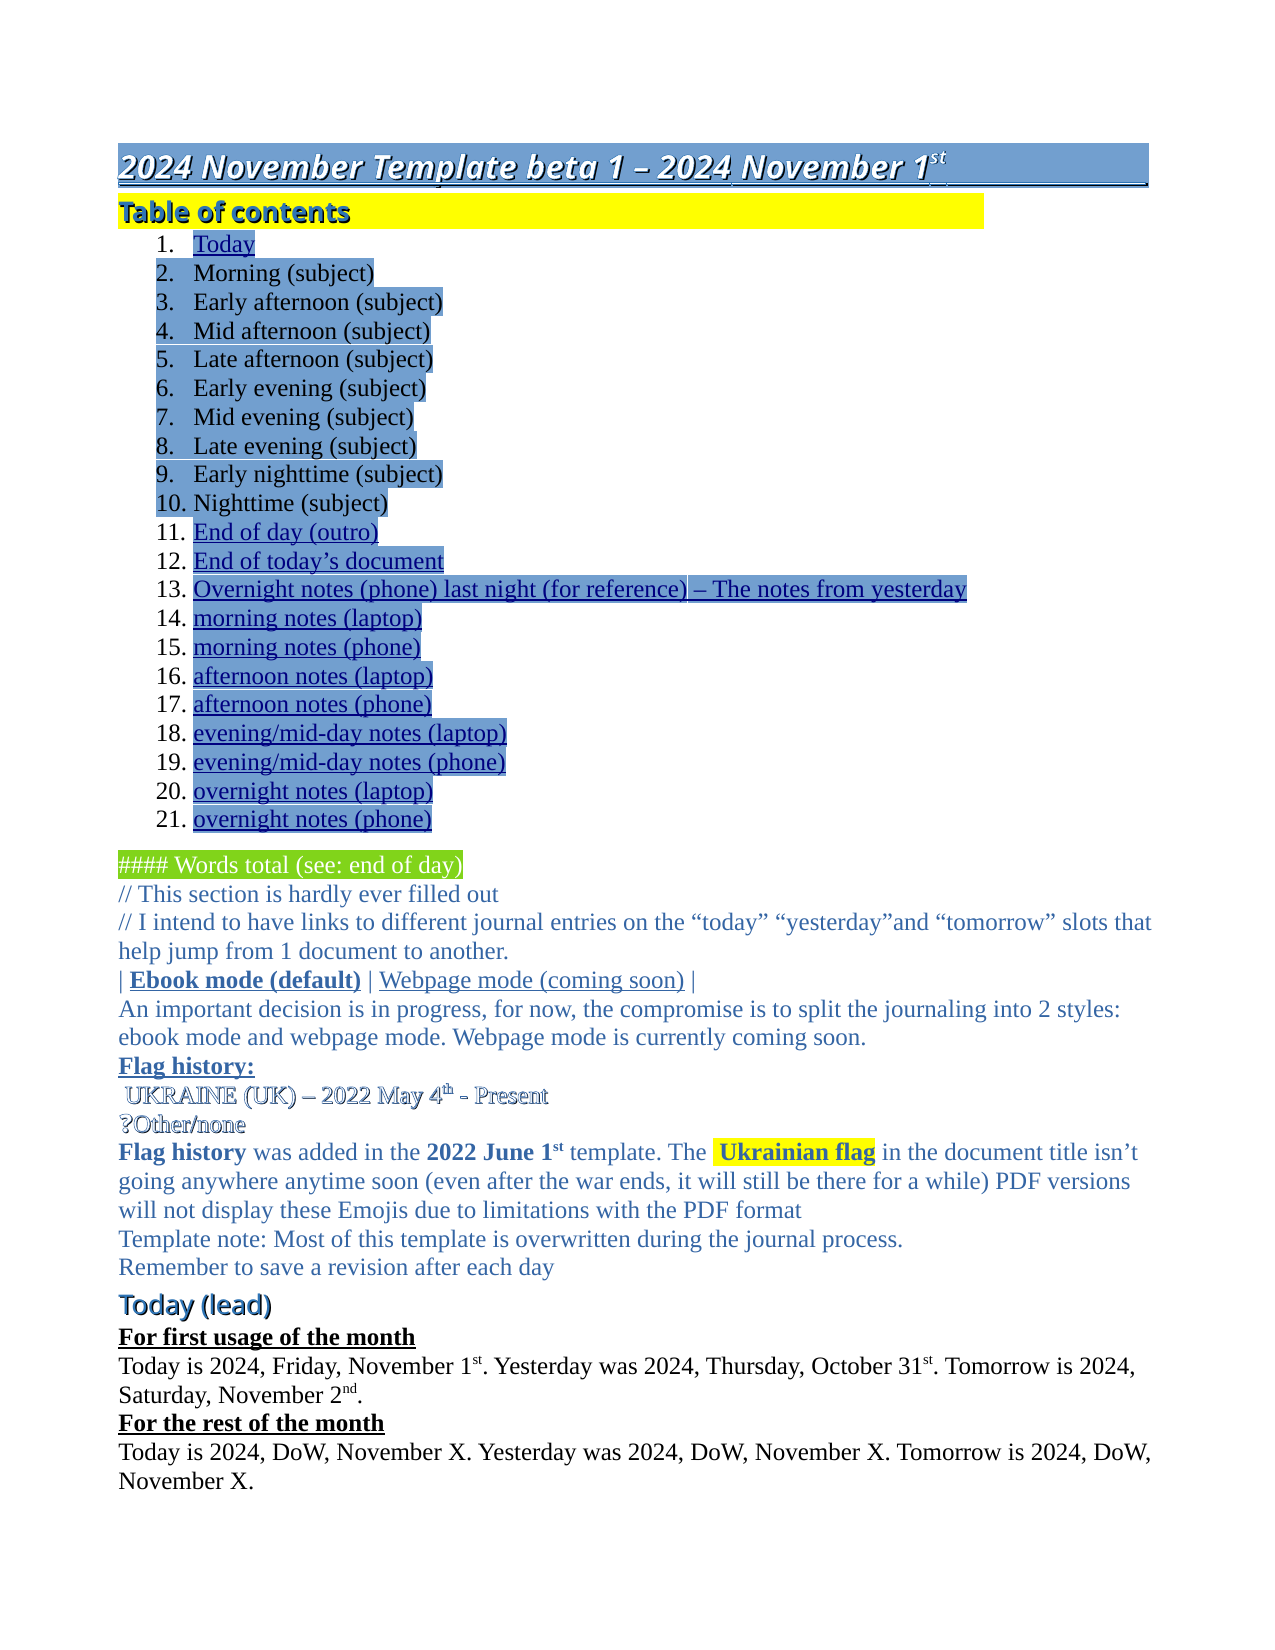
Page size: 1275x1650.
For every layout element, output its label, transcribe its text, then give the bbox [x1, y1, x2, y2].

list afternoon notes (phone) [156, 689, 1157, 718]
text Remember to save a revision after each day [118, 1252, 1157, 1281]
text 🇺🇦️ UKRAINE (UK) – 2022 May 4th - Present [118, 1080, 1157, 1109]
list Nighttime (subject) [156, 488, 1157, 517]
subtitle 2024 November Template beta 1 – 2024 November 1st [118, 143, 1157, 188]
list morning notes (phone) [156, 632, 1157, 661]
text Today is 2024, Friday, November 1st. Yesterday was 2024, Thursday, October 31st. Tomorrow is 2024, Saturday, November 2nd. [118, 1351, 1157, 1408]
list End of day (outro) [156, 517, 1157, 546]
text #### Words total (see: end of day) [118, 850, 1157, 879]
list afternoon notes (laptop) [156, 661, 1157, 689]
list Mid afternoon (subject) [156, 316, 1157, 344]
text // This section is hardly ever filled out [118, 879, 1157, 907]
list overnight notes (laptop) [156, 776, 1157, 804]
list Late evening (subject) [156, 431, 1157, 459]
text For first usage of the month [118, 1322, 1157, 1351]
list evening/mid-day notes (laptop) [156, 718, 1157, 747]
text Flag history was added in the 2022 June 1st template. The 🇺🇦️ Ukrainian flag in the document title isn’t going anywhere anytime soon (even after the war ends, it will still be there for a while) PDF versions will not display these Emojis due to limitations with the PDF format [118, 1137, 1157, 1224]
subtitle Today (lead) [118, 1285, 1157, 1322]
text For the rest of the month [118, 1408, 1157, 1437]
list Overnight notes (phone) last night (for reference) – The notes from yesterday [156, 574, 1157, 603]
text An important decision is in progress, for now, the compromise is to split the journaling into 2 styles: ebook mode and webpage mode. Webpage mode is currently coming soon. [118, 994, 1157, 1051]
text Today is 2024, DoW, November X. Yesterday was 2024, DoW, November X. Tomorrow is 2024, DoW, November X. [118, 1437, 1157, 1495]
text | Ebook mode (default) | Webpage mode (coming soon) | [118, 965, 1157, 994]
list Mid evening (subject) [156, 402, 1157, 431]
list morning notes (laptop) [156, 603, 1157, 632]
list Today [156, 229, 1157, 258]
text ❓️Other/none [118, 1109, 1157, 1137]
text // I intend to have links to different journal entries on the “today” “yesterday”and “tomorrow” slots that help jump from 1 document to another. [118, 907, 1157, 965]
list Morning (subject) [156, 258, 1157, 287]
list End of today’s document [156, 546, 1157, 574]
list Early afternoon (subject) [156, 287, 1157, 316]
text Flag history: [118, 1051, 1157, 1080]
subtitle Table of contents [118, 193, 1157, 229]
list Early evening (subject) [156, 373, 1157, 402]
list Early nighttime (subject) [156, 459, 1157, 488]
list Late afternoon (subject) [156, 344, 1157, 373]
list overnight notes (phone) [156, 804, 1157, 833]
list evening/mid-day notes (phone) [156, 747, 1157, 776]
text Template note: Most of this template is overwritten during the journal process. [118, 1224, 1157, 1252]
